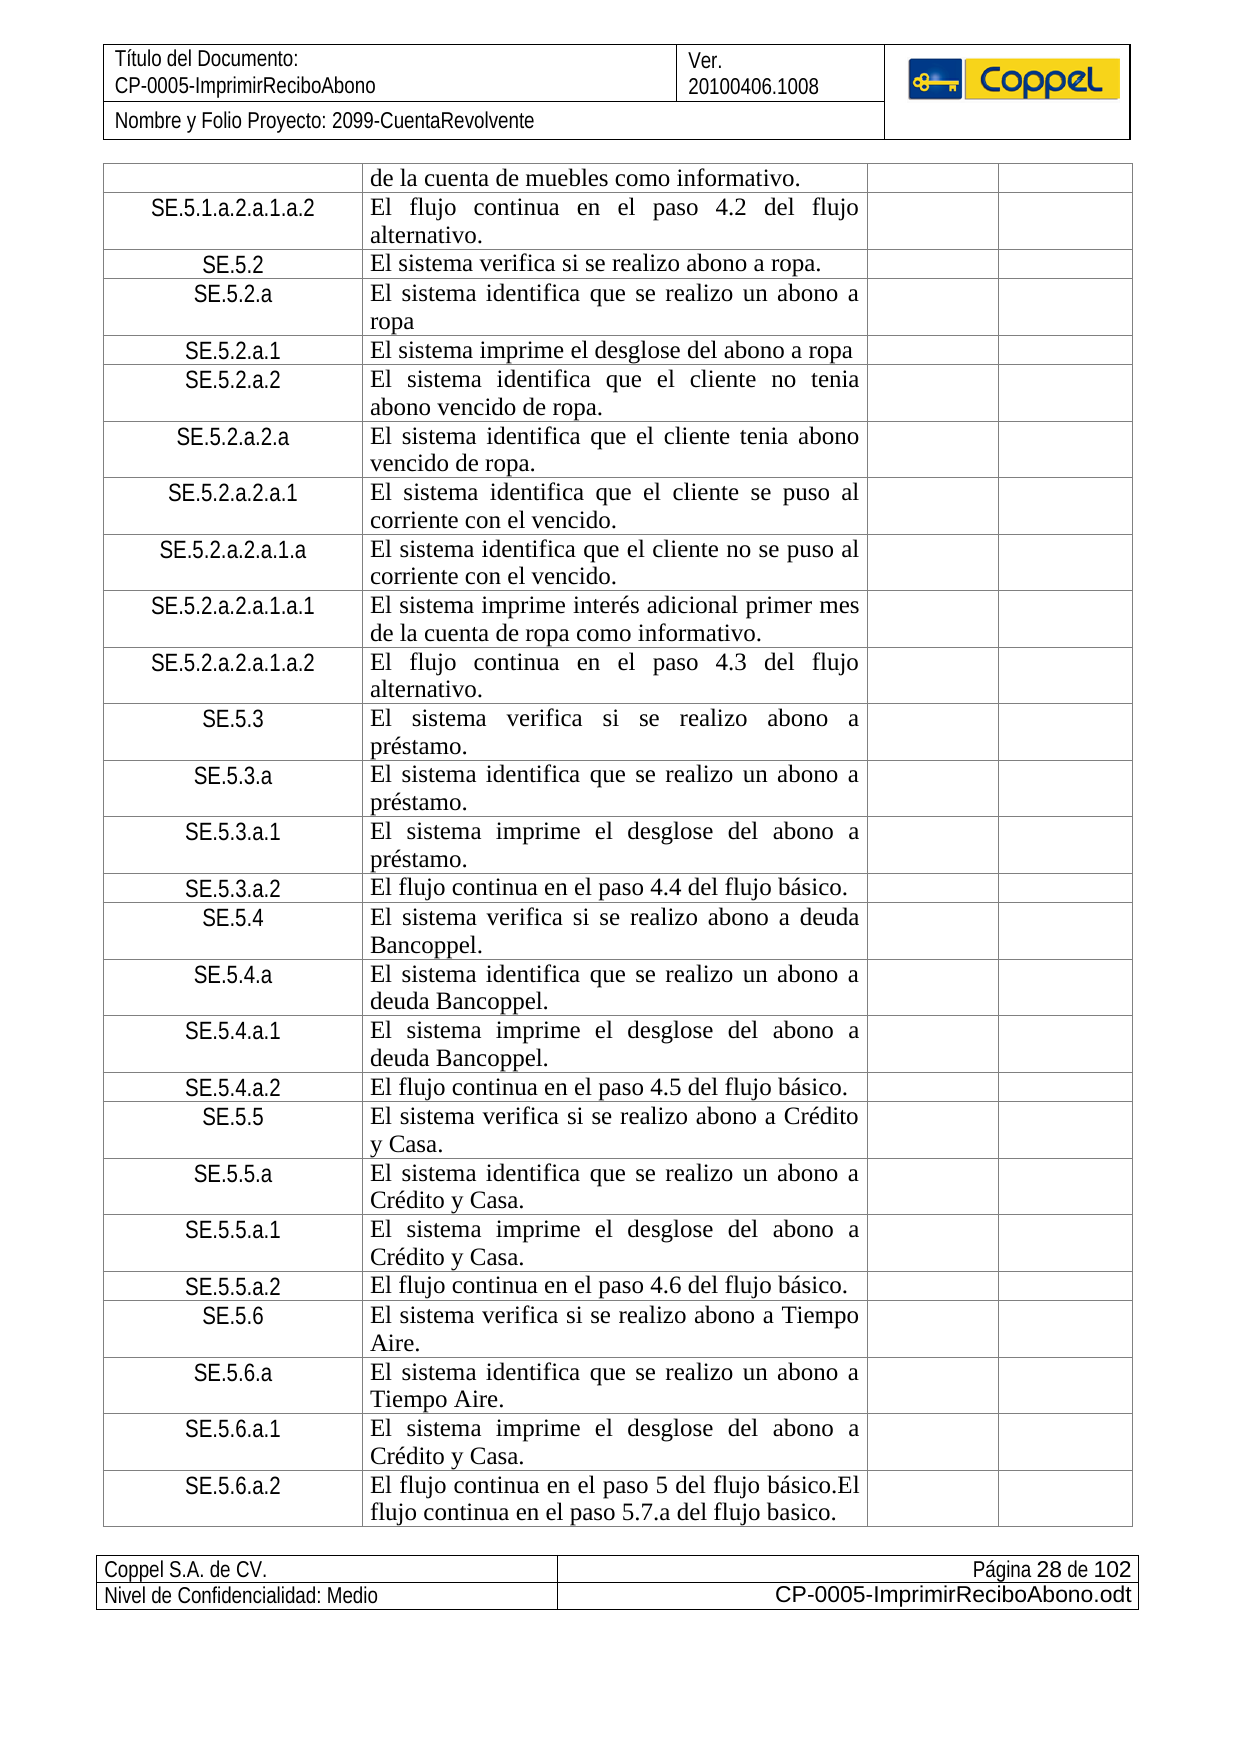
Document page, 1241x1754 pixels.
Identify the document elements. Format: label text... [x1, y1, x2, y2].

table_cell [868, 250, 998, 278]
table_cell [868, 1215, 998, 1271]
table_cell El sistema identifica que se realizo un abono a Crédito y Casa. [363, 1159, 867, 1214]
table_cell SE.5.6.a.1 [104, 1414, 362, 1470]
table_cell SE.5.2.a.2 [104, 365, 362, 421]
table_cell SE.5.5.a [104, 1159, 362, 1214]
table_cell [868, 704, 998, 759]
table_cell [999, 591, 1132, 647]
table_cell [868, 535, 998, 590]
table_cell [868, 365, 998, 421]
table_cell El sistema verifica si se realizo abono a Crédito y Casa. [363, 1102, 867, 1158]
table_cell SE.5.5.a.1 [104, 1215, 362, 1271]
table_cell [868, 1358, 998, 1413]
table_cell [868, 1272, 998, 1300]
table_cell [999, 1102, 1132, 1158]
table_cell [868, 761, 998, 816]
table_cell El sistema identifica que el cliente no se puso al corriente con el vencido. [363, 535, 867, 590]
table_cell SE.5.2.a.1 [104, 336, 362, 364]
table_cell [999, 279, 1132, 335]
table_cell [868, 591, 998, 647]
table_cell El sistema verifica si se realizo abono a préstamo. [363, 704, 867, 759]
table_cell [868, 1414, 998, 1470]
table_cell El sistema identifica que se realizo un abono a ropa [363, 279, 867, 335]
table_cell [868, 1159, 998, 1214]
table_cell El sistema verifica si se realizo abono a Tiempo Aire. [363, 1301, 867, 1357]
table_cell El sistema identifica que se realizo un abono a Tiempo Aire. [363, 1358, 867, 1413]
table_cell [999, 874, 1132, 902]
table_cell [868, 279, 998, 335]
table_cell El sistema identifica que se realizo un abono a préstamo. [363, 761, 867, 816]
table_cell SE.5.2.a.2.a [104, 422, 362, 477]
table_cell SE.5.4.a.1 [104, 1016, 362, 1072]
table_cell SE.5.6.a [104, 1358, 362, 1413]
table_cell SE.5.6.a.2 [104, 1471, 362, 1526]
table_cell [868, 874, 998, 902]
table_cell SE.5.4.a [104, 960, 362, 1015]
table_cell El sistema identifica que se realizo un abono a deuda Bancoppel. [363, 960, 867, 1015]
table_cell SE.5.1.a.2.a.1.a.2 [104, 193, 362, 248]
table_cell SE.5.4.a.2 [104, 1073, 362, 1101]
table_cell [999, 535, 1132, 590]
table_cell [868, 1301, 998, 1357]
table_cell El flujo continua en el paso 4.3 del flujo alternativo. [363, 648, 867, 703]
table_cell El sistema verifica si se realizo abono a deuda Bancoppel. [363, 903, 867, 959]
table_cell [868, 960, 998, 1015]
table_cell [868, 1471, 998, 1526]
table_cell El sistema imprime el desglose del abono a deuda Bancoppel. [363, 1016, 867, 1072]
table_cell [999, 903, 1132, 959]
table_cell El flujo continua en el paso 4.6 del flujo básico. [363, 1272, 867, 1300]
table_cell SE.5.3.a.1 [104, 817, 362, 872]
table_cell [868, 422, 998, 477]
table_cell SE.5.2.a.2.a.1 [104, 478, 362, 534]
table_cell [999, 164, 1132, 192]
table_cell [868, 648, 998, 703]
table_cell [999, 960, 1132, 1015]
table_cell [868, 1102, 998, 1158]
table_cell El sistema imprime el desglose del abono a préstamo. [363, 817, 867, 872]
table_cell El sistema identifica que el cliente tenia abono vencido de ropa. [363, 422, 867, 477]
table_cell SE.5.4 [104, 903, 362, 959]
table_cell El sistema verifica si se realizo abono a ropa. [363, 250, 867, 278]
table_cell [999, 761, 1132, 816]
table_cell [999, 817, 1132, 872]
table_cell El sistema identifica que el cliente no tenia abono vencido de ropa. [363, 365, 867, 421]
table_cell [999, 1301, 1132, 1357]
table_cell [999, 1016, 1132, 1072]
table_cell SE.5.2 [104, 250, 362, 278]
table_cell [999, 365, 1132, 421]
table_cell SE.5.2.a [104, 279, 362, 335]
table_cell El sistema imprime el desglose del abono a Crédito y Casa. [363, 1215, 867, 1271]
table_cell [999, 422, 1132, 477]
table_cell SE.5.2.a.2.a.1.a.1 [104, 591, 362, 647]
table_cell SE.5.5 [104, 1102, 362, 1158]
table_cell SE.5.2.a.2.a.1.a.2 [104, 648, 362, 703]
table_cell El flujo continua en el paso 4.2 del flujo alternativo. [363, 193, 867, 248]
table_cell [868, 478, 998, 534]
table_cell [999, 336, 1132, 364]
table_cell [999, 1073, 1132, 1101]
table_cell [999, 648, 1132, 703]
table_cell [999, 1272, 1132, 1300]
table_cell El flujo continua en el paso 5 del flujo básico.El flujo continua en el paso 5.7.a del flujo basico. [363, 1471, 867, 1526]
table_cell El sistema imprime el desglose del abono a Crédito y Casa. [363, 1414, 867, 1470]
table_cell SE.5.2.a.2.a.1.a [104, 535, 362, 590]
table_cell [999, 1414, 1132, 1470]
table_cell [868, 903, 998, 959]
table_cell [868, 164, 998, 192]
table_cell [104, 164, 362, 192]
table_cell [868, 817, 998, 872]
table_cell El sistema imprime el desglose del abono a ropa [363, 336, 867, 364]
table_cell [999, 704, 1132, 759]
table_cell SE.5.3.a.2 [104, 874, 362, 902]
table_cell [868, 193, 998, 248]
table_cell [868, 1073, 998, 1101]
table_cell [999, 1215, 1132, 1271]
table_cell [868, 336, 998, 364]
table_cell [999, 1471, 1132, 1526]
table_cell de la cuenta de muebles como informativo. [363, 164, 867, 192]
table_cell [999, 250, 1132, 278]
table_cell SE.5.5.a.2 [104, 1272, 362, 1300]
table_cell [868, 1016, 998, 1072]
table_cell SE.5.3.a [104, 761, 362, 816]
table_cell [999, 1358, 1132, 1413]
table_cell El flujo continua en el paso 4.4 del flujo básico. [363, 874, 867, 902]
table_cell [999, 478, 1132, 534]
table_cell [999, 1159, 1132, 1214]
table_cell El flujo continua en el paso 4.5 del flujo básico. [363, 1073, 867, 1101]
table_cell SE.5.6 [104, 1301, 362, 1357]
table_cell [999, 193, 1132, 248]
table_cell El sistema identifica que el cliente se puso al corriente con el vencido. [363, 478, 867, 534]
table_cell El sistema imprime interés adicional primer mes de la cuenta de ropa como informativo. [363, 591, 867, 647]
table_cell SE.5.3 [104, 704, 362, 759]
